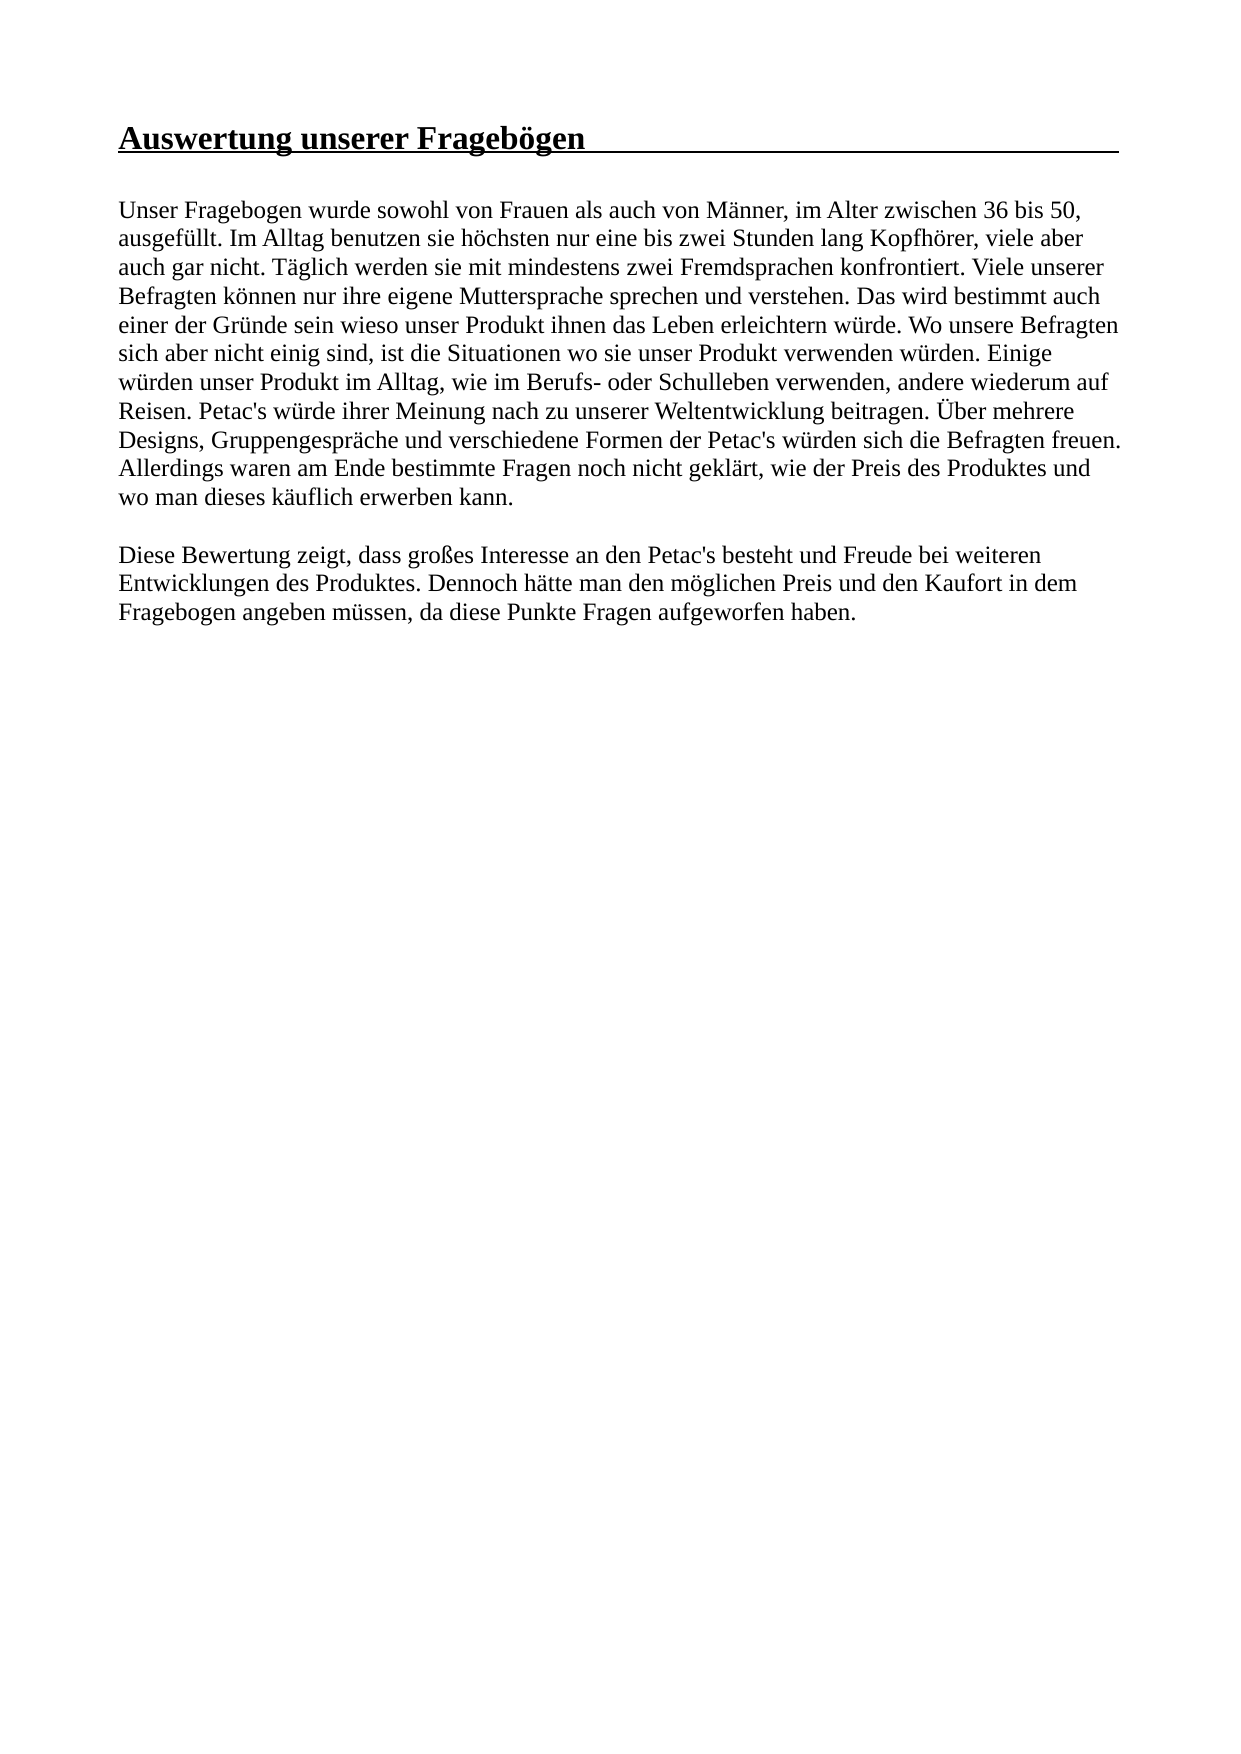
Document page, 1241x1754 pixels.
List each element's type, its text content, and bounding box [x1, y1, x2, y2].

text Unser Fragebogen wurde sowohl von Frauen als auch von Männer, im Alter zwischen 36 bis 50, ausgefüllt. Im Alltag benutzen sie höchsten nur eine bis zwei Stunden lang Kopfhörer, viele aber auch gar nicht. Täglich werden sie mit mindestens zwei Fremdsprachen konfrontiert. Viele unserer Befragten können nur ihre eigene Muttersprache sprechen und verstehen. Das wird bestimmt auch einer der Gründe sein wieso unser Produkt ihnen das Leben erleichtern würde. Wo unsere Befragten sich aber nicht einig sind, ist die Situationen wo sie unser Produkt verwenden würden. Einige würden unser Produkt im Alltag, wie im Berufs- oder Schulleben verwenden, andere wiederum auf Reisen. Petac's würde ihrer Meinung nach zu unserer Weltentwicklung beitragen. Über mehrere Designs, Gruppengespräche und verschiedene Formen der Petac's würden sich die Befragten freuen. Allerdings waren am Ende bestimmte Fragen noch nicht geklärt, wie der Preis des Produktes und wo man dieses käuflich erwerben kann. [118, 195, 1122, 511]
text Diese Bewertung zeigt, dass großes Interesse an den Petac's besteht und Freude bei weiteren Entwicklungen des Produktes. Dennoch hätte man den möglichen Preis und den Kaufort in dem Fragebogen angeben müssen, da diese Punkte Fragen aufgeworfen haben. [118, 540, 1122, 626]
text Auswertung unserer Fragebögen [118, 118, 1122, 156]
